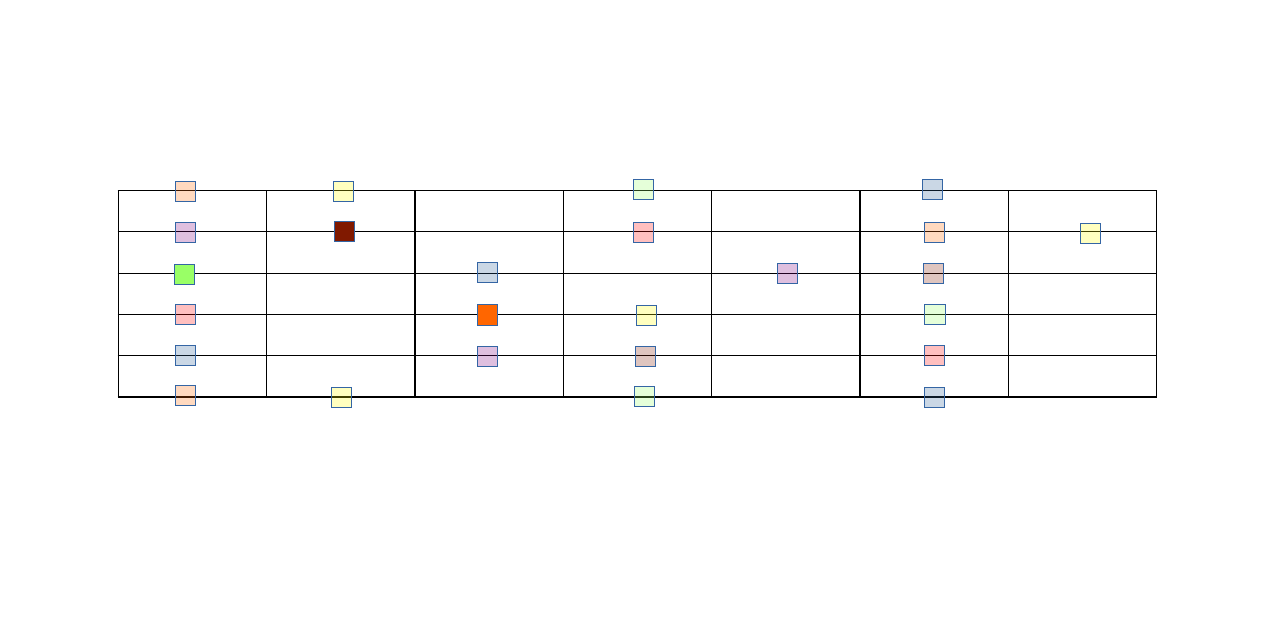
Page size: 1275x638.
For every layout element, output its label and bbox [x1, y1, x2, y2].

table_cell [564, 315, 711, 355]
table_cell [267, 356, 414, 396]
table_cell [416, 315, 563, 355]
table_cell [1009, 274, 1156, 314]
table_header [861, 191, 1008, 231]
table_cell [119, 274, 266, 314]
table_cell [1009, 232, 1156, 273]
table_cell [267, 315, 414, 355]
table_cell [119, 232, 266, 273]
table_header [267, 191, 414, 231]
table_cell [1009, 356, 1156, 396]
table_cell [861, 315, 1008, 355]
table_header [1009, 191, 1156, 231]
table_header [416, 191, 563, 231]
table_cell [119, 356, 266, 396]
table_cell [119, 315, 266, 355]
table_cell [712, 274, 859, 314]
table_cell [564, 356, 711, 396]
table_cell [564, 232, 711, 273]
table_cell [416, 356, 563, 396]
table_cell [267, 232, 414, 273]
table_cell [564, 274, 711, 314]
table_cell [861, 356, 1008, 396]
table_cell [267, 274, 414, 314]
table_cell [861, 274, 1008, 314]
table_header [712, 191, 859, 231]
table_cell [416, 274, 563, 314]
table_cell [712, 356, 859, 396]
table_cell [416, 232, 563, 273]
table_cell [712, 232, 859, 273]
table_header [564, 191, 711, 231]
table_header [119, 191, 266, 231]
table_cell [712, 315, 859, 355]
table_cell [1009, 315, 1156, 355]
table_cell [861, 232, 1008, 273]
